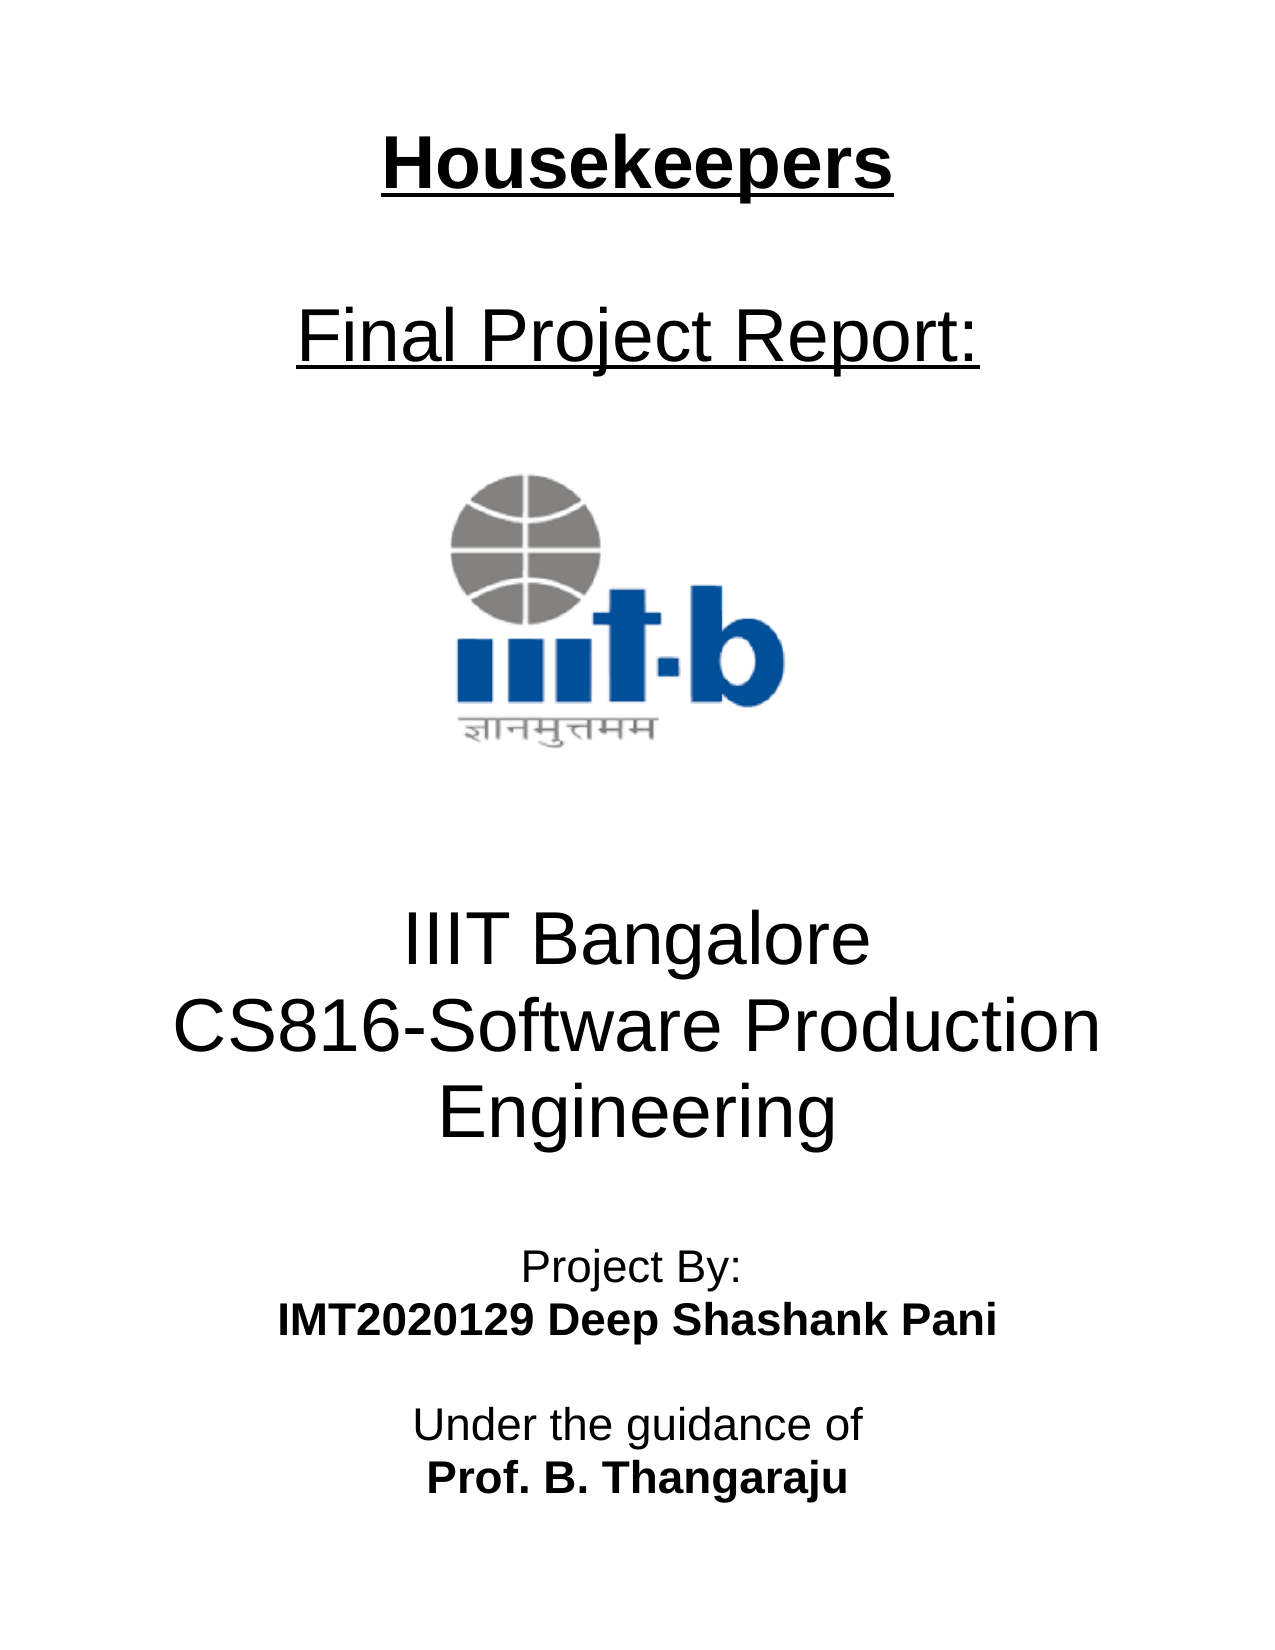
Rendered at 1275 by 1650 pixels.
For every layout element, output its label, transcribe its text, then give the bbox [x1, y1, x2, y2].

text IIIT Bangalore [118, 894, 1157, 981]
text CS816-Software Production Engineering [118, 981, 1157, 1153]
text Housekeepers [118, 118, 1157, 204]
text Prof. B. Thangaraju [118, 1450, 1157, 1503]
text Project By: [118, 1239, 1157, 1292]
text IMT2020129 Deep Shashank Pani [118, 1292, 1157, 1345]
picture [438, 443, 837, 768]
text Under the guidance of [118, 1397, 1157, 1450]
text Final Project Report: [118, 291, 1157, 377]
